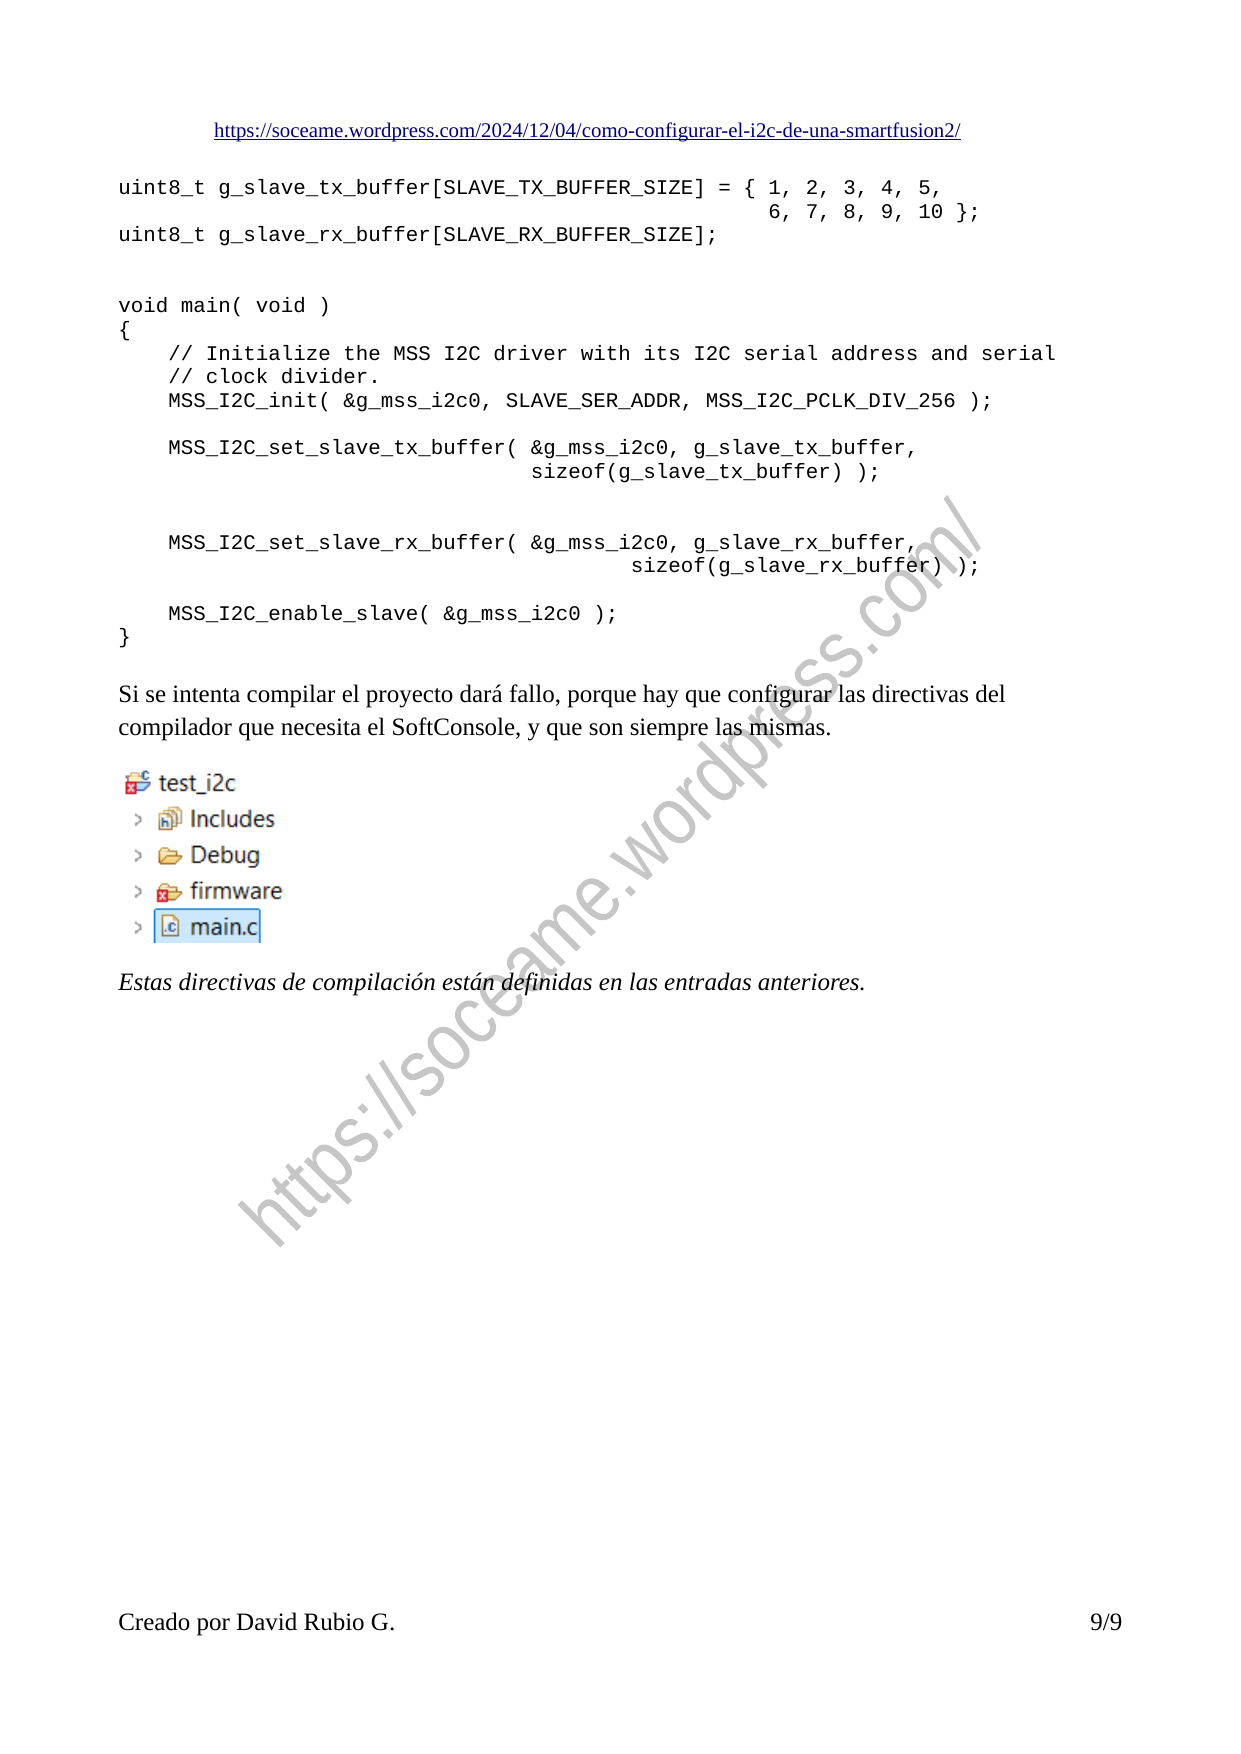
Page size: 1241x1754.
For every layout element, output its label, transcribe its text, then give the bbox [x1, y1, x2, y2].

text // clock divider. [118, 366, 1122, 390]
picture [118, 760, 329, 943]
text MSS_I2C_set_slave_rx_buffer( &g_mss_i2c0, g_slave_rx_buffer, [118, 532, 931, 555]
text Estas directivas de compilación están definidas en las entradas anteriores. [504, 967, 1122, 996]
text Estas directivas de compilación están definidas en las entradas anteriores. [118, 967, 522, 996]
text Si se intenta compilar el proyecto dará fallo, porque hay que configurar las directivas del compilador que necesita el SoftConsole, y que son siempre las mismas. [118, 679, 1122, 741]
text [866, 603, 1122, 626]
text MSS_I2C_enable_slave( &g_mss_i2c0 ); [118, 603, 867, 626]
text sizeof(g_slave_rx_buffer) ); [118, 555, 909, 579]
text uint8_t g_slave_tx_buffer[SLAVE_TX_BUFFER_SIZE] = { 1, 2, 3, 4, 5, [118, 177, 1122, 201]
text sizeof(g_slave_tx_buffer) ); [118, 461, 1122, 484]
text MSS_I2C_set_slave_tx_buffer( &g_mss_i2c0, g_slave_tx_buffer, [118, 437, 1122, 461]
text void main( void ) [118, 295, 1122, 319]
text { [118, 319, 1122, 343]
text uint8_t g_slave_rx_buffer[SLAVE_RX_BUFFER_SIZE]; [118, 224, 1122, 248]
text } [118, 626, 1122, 650]
text 6, 7, 8, 9, 10 }; [118, 201, 1122, 224]
text MSS_I2C_init( &g_mss_i2c0, SLAVE_SER_ADDR, MSS_I2C_PCLK_DIV_256 ); [118, 390, 1122, 413]
text sizeof(g_slave_rx_buffer) ); [935, 555, 1122, 579]
text // Initialize the MSS I2C driver with its I2C serial address and serial [118, 343, 1122, 366]
text [952, 532, 1122, 555]
